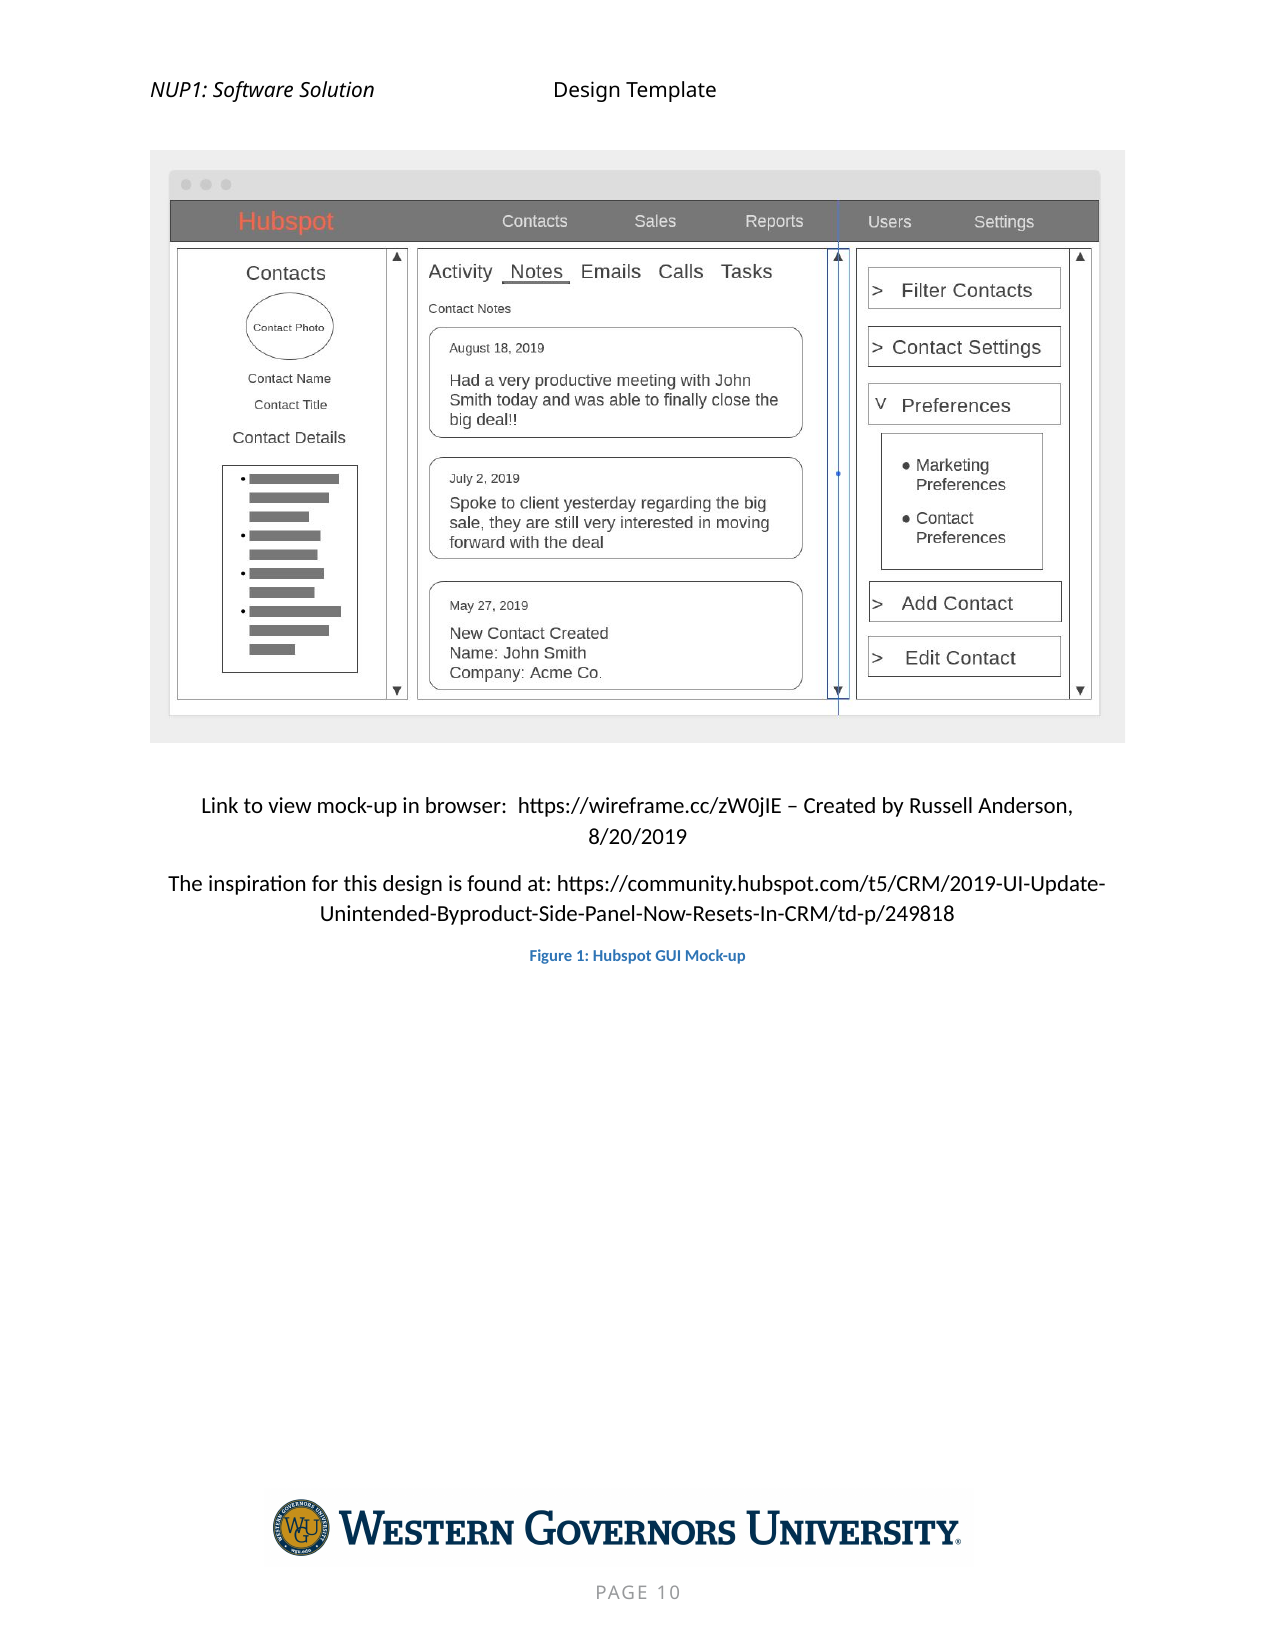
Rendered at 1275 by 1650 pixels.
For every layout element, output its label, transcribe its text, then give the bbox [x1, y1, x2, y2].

picture [150, 150, 1125, 743]
text Link to view mock-up in browser: https://wireframe.cc/zW0jIE – Created by Russell Anderson, 8/20/2019 [150, 792, 1125, 850]
picture [263, 1488, 974, 1567]
text Figure 1: Hubspot GUI Mock-up [150, 946, 1125, 966]
text The inspiration for this design is found at: https://community.hubspot.com/t5/CRM/2019-UI-Update-Unintended-Byproduct-Side-Panel-Now-Resets-In-CRM/td-p/249818 [150, 869, 1125, 927]
